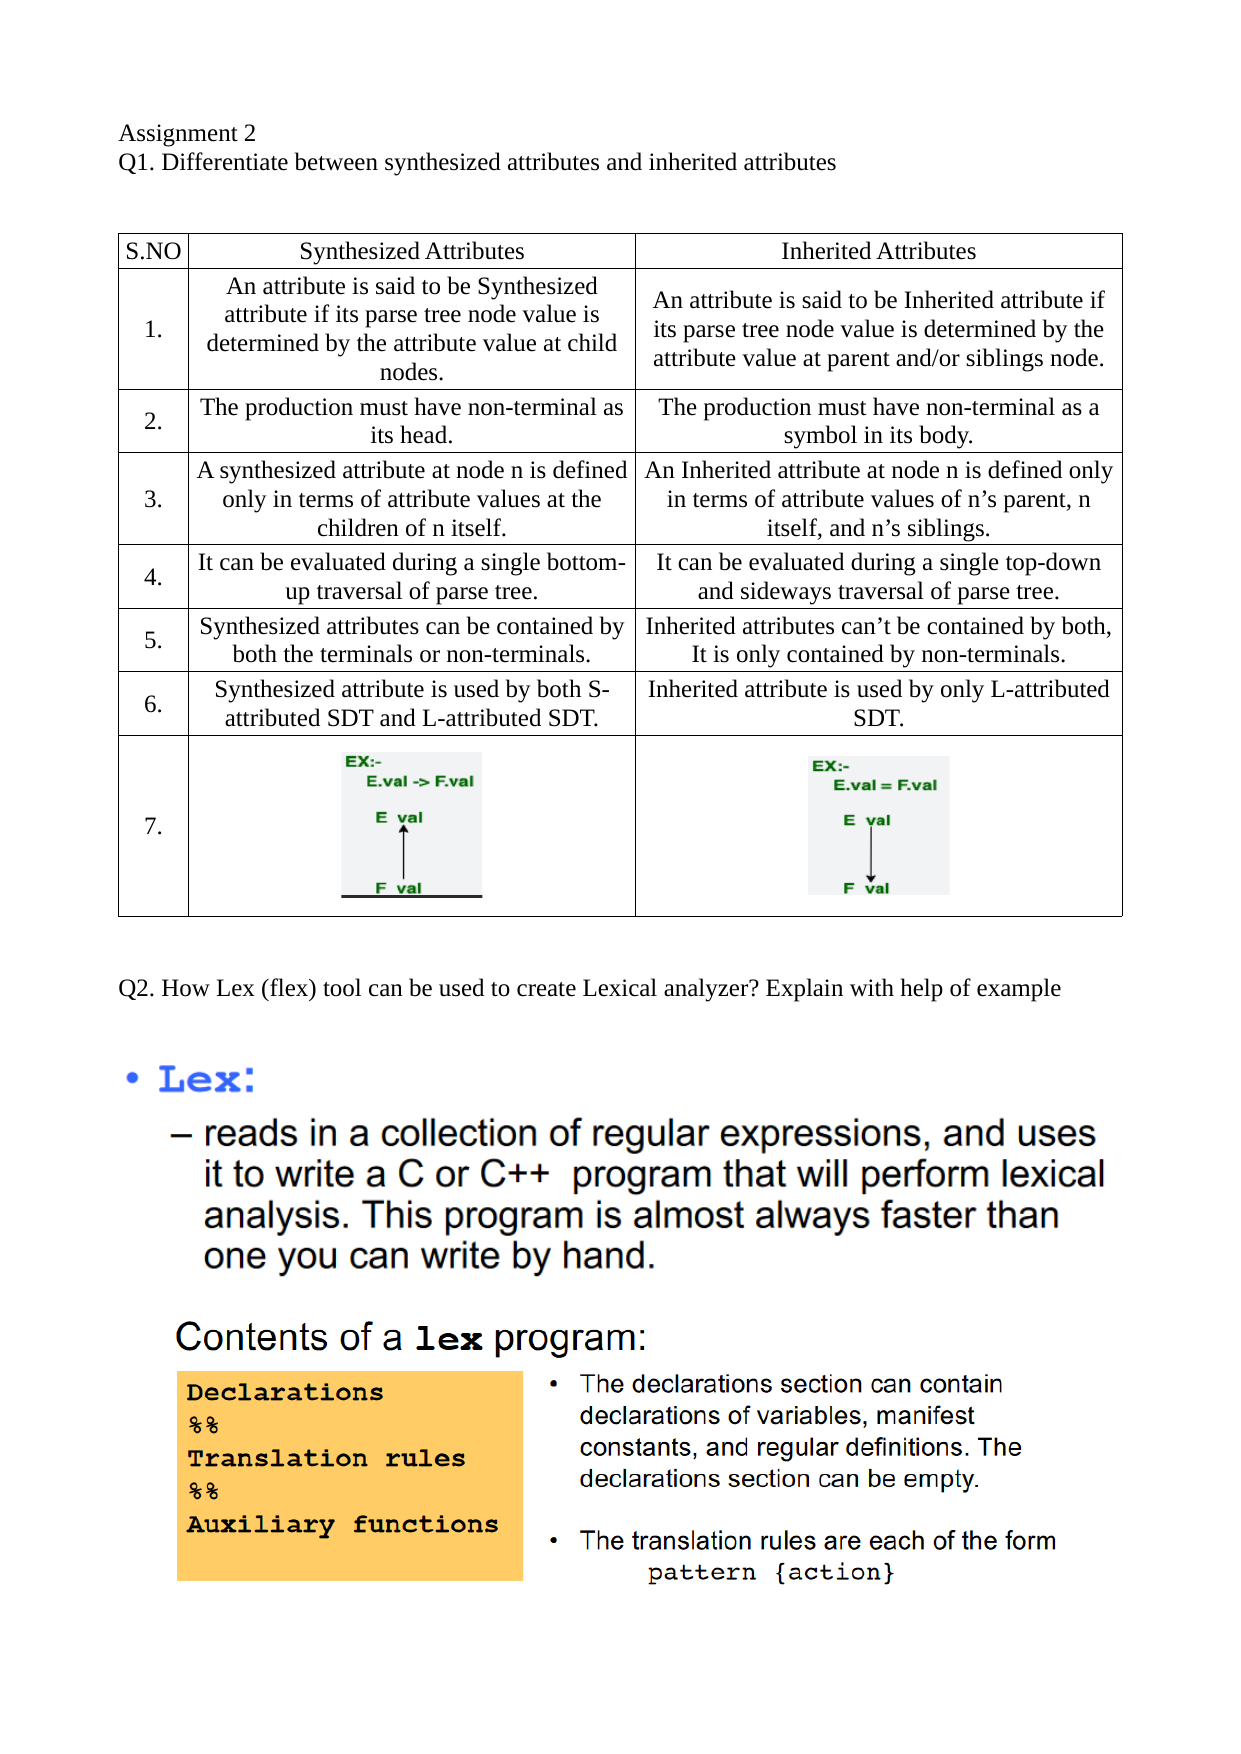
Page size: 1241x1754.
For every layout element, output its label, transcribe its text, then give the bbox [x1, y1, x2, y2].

table_cell [636, 736, 1122, 916]
table_cell 5. [119, 609, 188, 671]
text Q2. How Lex (flex) tool can be used to create Lexical analyzer? Explain with help of example [118, 944, 1122, 1002]
text Assignment 2 Q1. Differentiate between synthesized attributes and inherited attributes [118, 118, 1122, 176]
table_cell 6. [119, 672, 188, 735]
table_cell A synthesized attribute at node n is defined only in terms of attribute values at the children of n itself. [189, 453, 635, 544]
table_cell 7. [119, 736, 188, 916]
table_header Synthesized Attributes [189, 234, 635, 268]
table_cell An attribute is said to be Synthesized attribute if its parse tree node value is determined by the attribute value at child nodes. [189, 269, 635, 389]
table_cell An Inherited attribute at node n is defined only in terms of attribute values of n’s parent, n itself, and n’s siblings. [636, 453, 1122, 544]
picture [341, 752, 483, 898]
table_cell The production must have non-terminal as its head. [189, 390, 635, 452]
picture [165, 1309, 1074, 1607]
table_cell The production must have non-terminal as a symbol in its body. [636, 390, 1122, 452]
picture [109, 1051, 1114, 1285]
table_cell An attribute is said to be Inherited attribute if its parse tree node value is determined by the attribute value at parent and/or siblings node. [636, 269, 1122, 389]
table_header S.NO [119, 234, 188, 268]
table_cell 3. [119, 453, 188, 544]
table_cell Inherited attribute is used by only L-attributed SDT. [636, 672, 1122, 735]
table_header Inherited Attributes [636, 234, 1122, 268]
picture [808, 756, 950, 895]
table_cell Synthesized attribute is used by both S-attributed SDT and L-attributed SDT. [189, 672, 635, 735]
table_cell It can be evaluated during a single bottom-up traversal of parse tree. [189, 545, 635, 608]
table_cell 1. [119, 269, 188, 389]
table_cell [189, 736, 635, 916]
table_cell Inherited attributes can’t be contained by both, It is only contained by non-terminals. [636, 609, 1122, 671]
table_cell 2. [119, 390, 188, 452]
table_cell Synthesized attributes can be contained by both the terminals or non-terminals. [189, 609, 635, 671]
table_cell 4. [119, 545, 188, 608]
table_cell It can be evaluated during a single top-down and sideways traversal of parse tree. [636, 545, 1122, 608]
